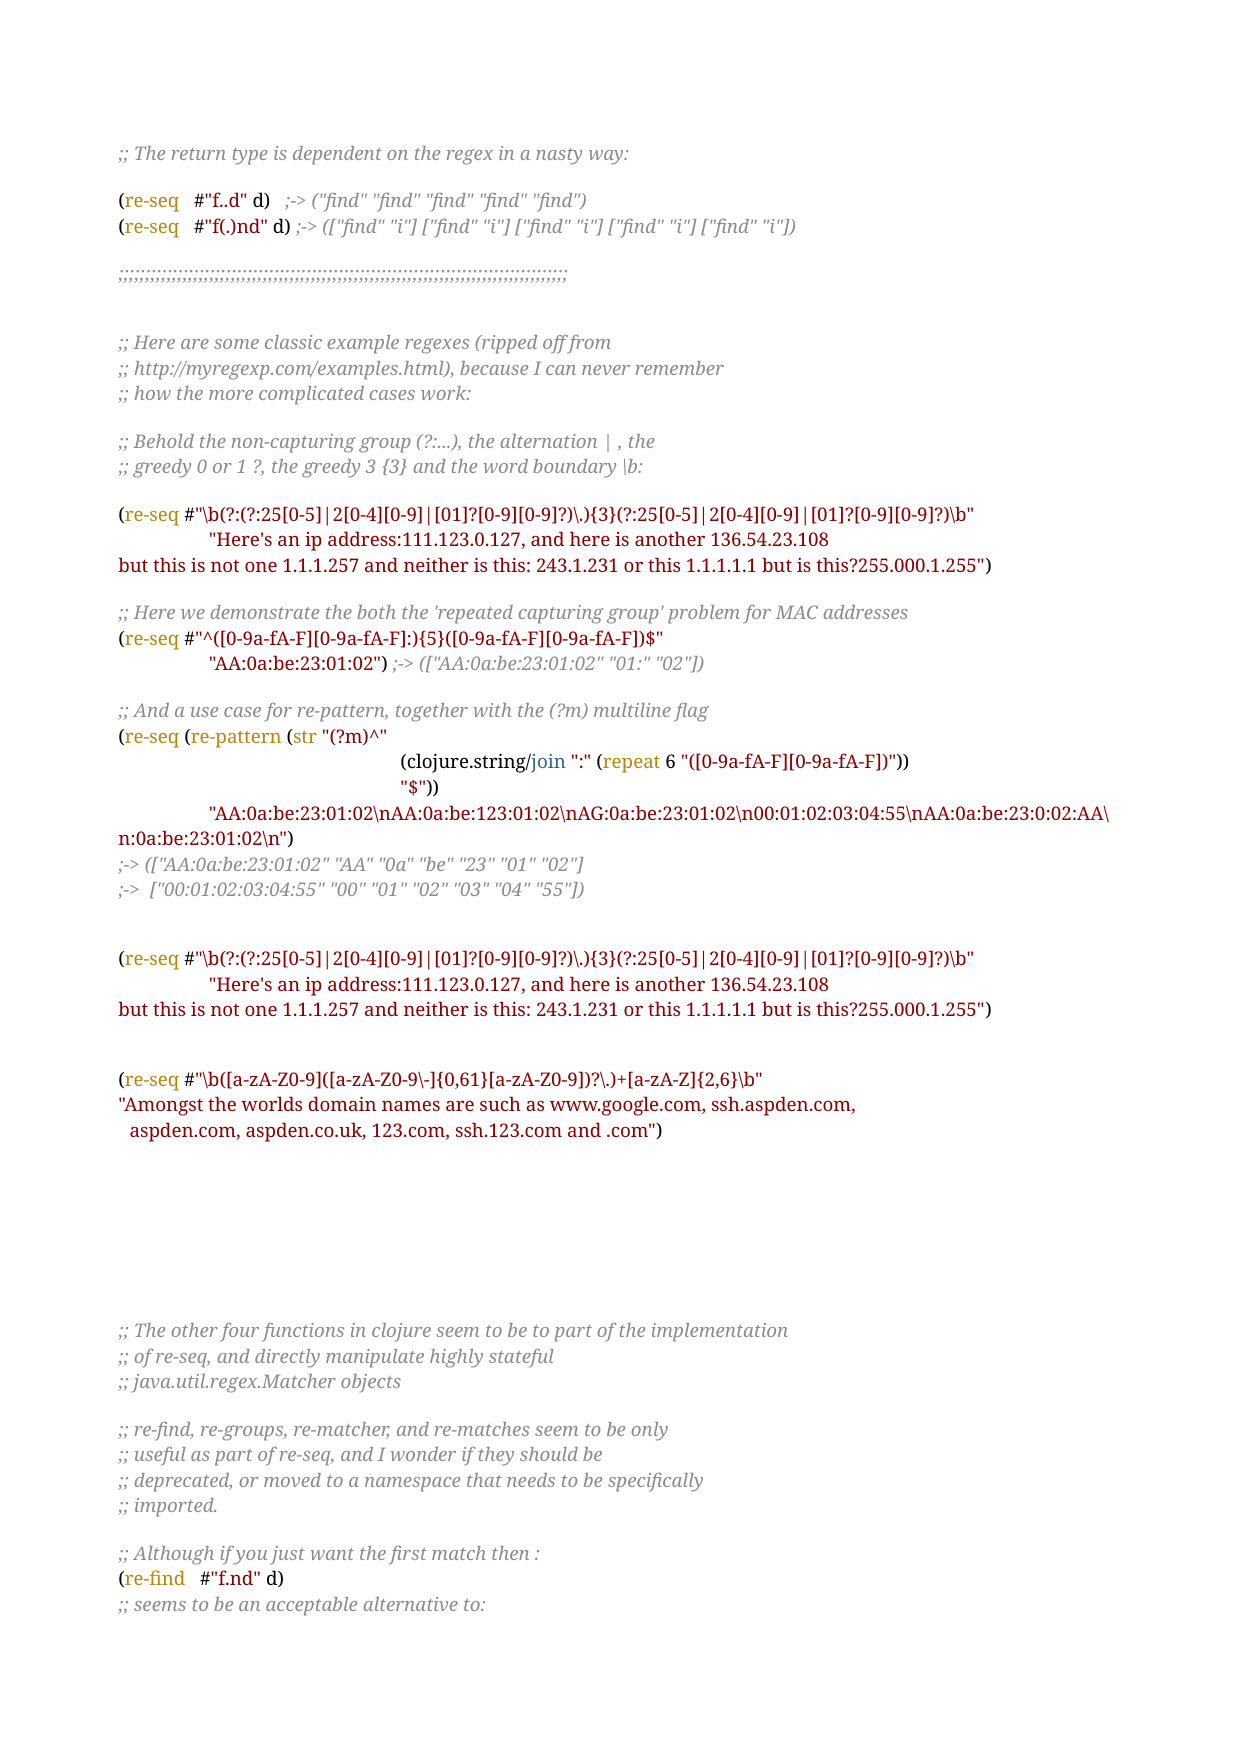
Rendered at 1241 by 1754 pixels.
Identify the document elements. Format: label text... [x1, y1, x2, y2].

text ;; Here we demonstrate the both the 'repeated capturing group' problem for MAC addresses [118, 599, 1122, 625]
text ;;;;;;;;;;;;;;;;;;;;;;;;;;;;;;;;;;;;;;;;;;;;;;;;;;;;;;;;;;;;;;;;;;;;;;;;;;;;;;;;;;;; [118, 260, 1122, 286]
text ;; re-find, re-groups, re-matcher, and re-matches seem to be only [118, 1416, 1122, 1442]
text ;; Here are some classic example regexes (ripped off from [118, 329, 1122, 355]
text ;; The other four functions in clojure seem to be to part of the implementation [118, 1318, 1122, 1343]
text "Here's an ip address:111.123.0.127, and here is another 136.54.23.108 [118, 971, 1122, 997]
text aspden.com, aspden.co.uk, 123.com, ssh.123.com and .com") [118, 1117, 1122, 1143]
text (clojure.string/join ":" (repeat 6 "([0-9a-fA-F][0-9a-fA-F])")) [118, 749, 1122, 774]
text ;; java.util.regex.Matcher objects [118, 1369, 1122, 1394]
text ;; The return type is dependent on the regex in a nasty way: [118, 140, 1122, 166]
text (re-seq #"\b([a-zA-Z0-9]([a-zA-Z0-9\-]{0,61}[a-zA-Z0-9])?\.)+[a-zA-Z]{2,6}\b" [118, 1066, 1122, 1092]
text ;; imported. [118, 1493, 1122, 1518]
text ;; useful as part of re-seq, and I wonder if they should be [118, 1442, 1122, 1467]
text (re-find #"f.nd" d) [118, 1566, 1122, 1591]
text "Here's an ip address:111.123.0.127, and here is another 136.54.23.108 [118, 526, 1122, 552]
text ;; of re-seq, and directly manipulate highly stateful [118, 1343, 1122, 1369]
text (re-seq #"f(.)nd" d) ;-> (["find" "i"] ["find" "i"] ["find" "i"] ["find" "i"] ["find" "i"]) [118, 213, 1122, 238]
text ;; deprecated, or moved to a namespace that needs to be specifically [118, 1467, 1122, 1493]
text (re-seq #"\b(?:(?:25[0-5]|2[0-4][0-9]|[01]?[0-9][0-9]?)\.){3}(?:25[0-5]|2[0-4][0-9]|[01]?[0-9][0-9]?)\b" [118, 946, 1122, 971]
text but this is not one 1.1.1.257 and neither is this: 243.1.231 or this 1.1.1.1.1 but is this?255.000.1.255") [118, 552, 1122, 577]
text "Amongst the worlds domain names are such as www.google.com, ssh.aspden.com, [118, 1092, 1122, 1117]
text "AA:0a:be:23:01:02") ;-> (["AA:0a:be:23:01:02" "01:" "02"]) [118, 650, 1122, 676]
text ;; seems to be an acceptable alternative to: [118, 1591, 1122, 1617]
text ;; Behold the non-capturing group (?:...), the alternation | , the [118, 428, 1122, 453]
text ;-> ["00:01:02:03:04:55" "00" "01" "02" "03" "04" "55"]) [118, 876, 1122, 902]
text (re-seq #"^([0-9a-fA-F][0-9a-fA-F]:){5}([0-9a-fA-F][0-9a-fA-F])$" [118, 625, 1122, 650]
text but this is not one 1.1.1.257 and neither is this: 243.1.231 or this 1.1.1.1.1 but is this?255.000.1.255") [118, 997, 1122, 1022]
text "$")) [118, 774, 1122, 800]
text ;-> (["AA:0a:be:23:01:02" "AA" "0a" "be" "23" "01" "02"] [118, 851, 1122, 876]
text (re-seq #"\b(?:(?:25[0-5]|2[0-4][0-9]|[01]?[0-9][0-9]?)\.){3}(?:25[0-5]|2[0-4][0-9]|[01]?[0-9][0-9]?)\b" [118, 501, 1122, 526]
text ;; Although if you just want the first match then : [118, 1540, 1122, 1566]
text ;; greedy 0 or 1 ?, the greedy 3 {3} and the word boundary \b: [118, 453, 1122, 479]
text "AA:0a:be:23:01:02\nAA:0a:be:123:01:02\nAG:0a:be:23:01:02\n00:01:02:03:04:55\nAA:0a:be:23:0:02:AA\n:0a:be:23:01:02\n") [118, 800, 1122, 851]
text ;; how the more complicated cases work: [118, 381, 1122, 406]
text (re-seq #"f..d" d) ;-> ("find" "find" "find" "find" "find") [118, 187, 1122, 213]
text ;; And a use case for re-pattern, together with the (?m) multiline flag [118, 698, 1122, 723]
text ;; http://myregexp.com/examples.html), because I can never remember [118, 355, 1122, 381]
text (re-seq (re-pattern (str "(?m)^" [118, 723, 1122, 749]
